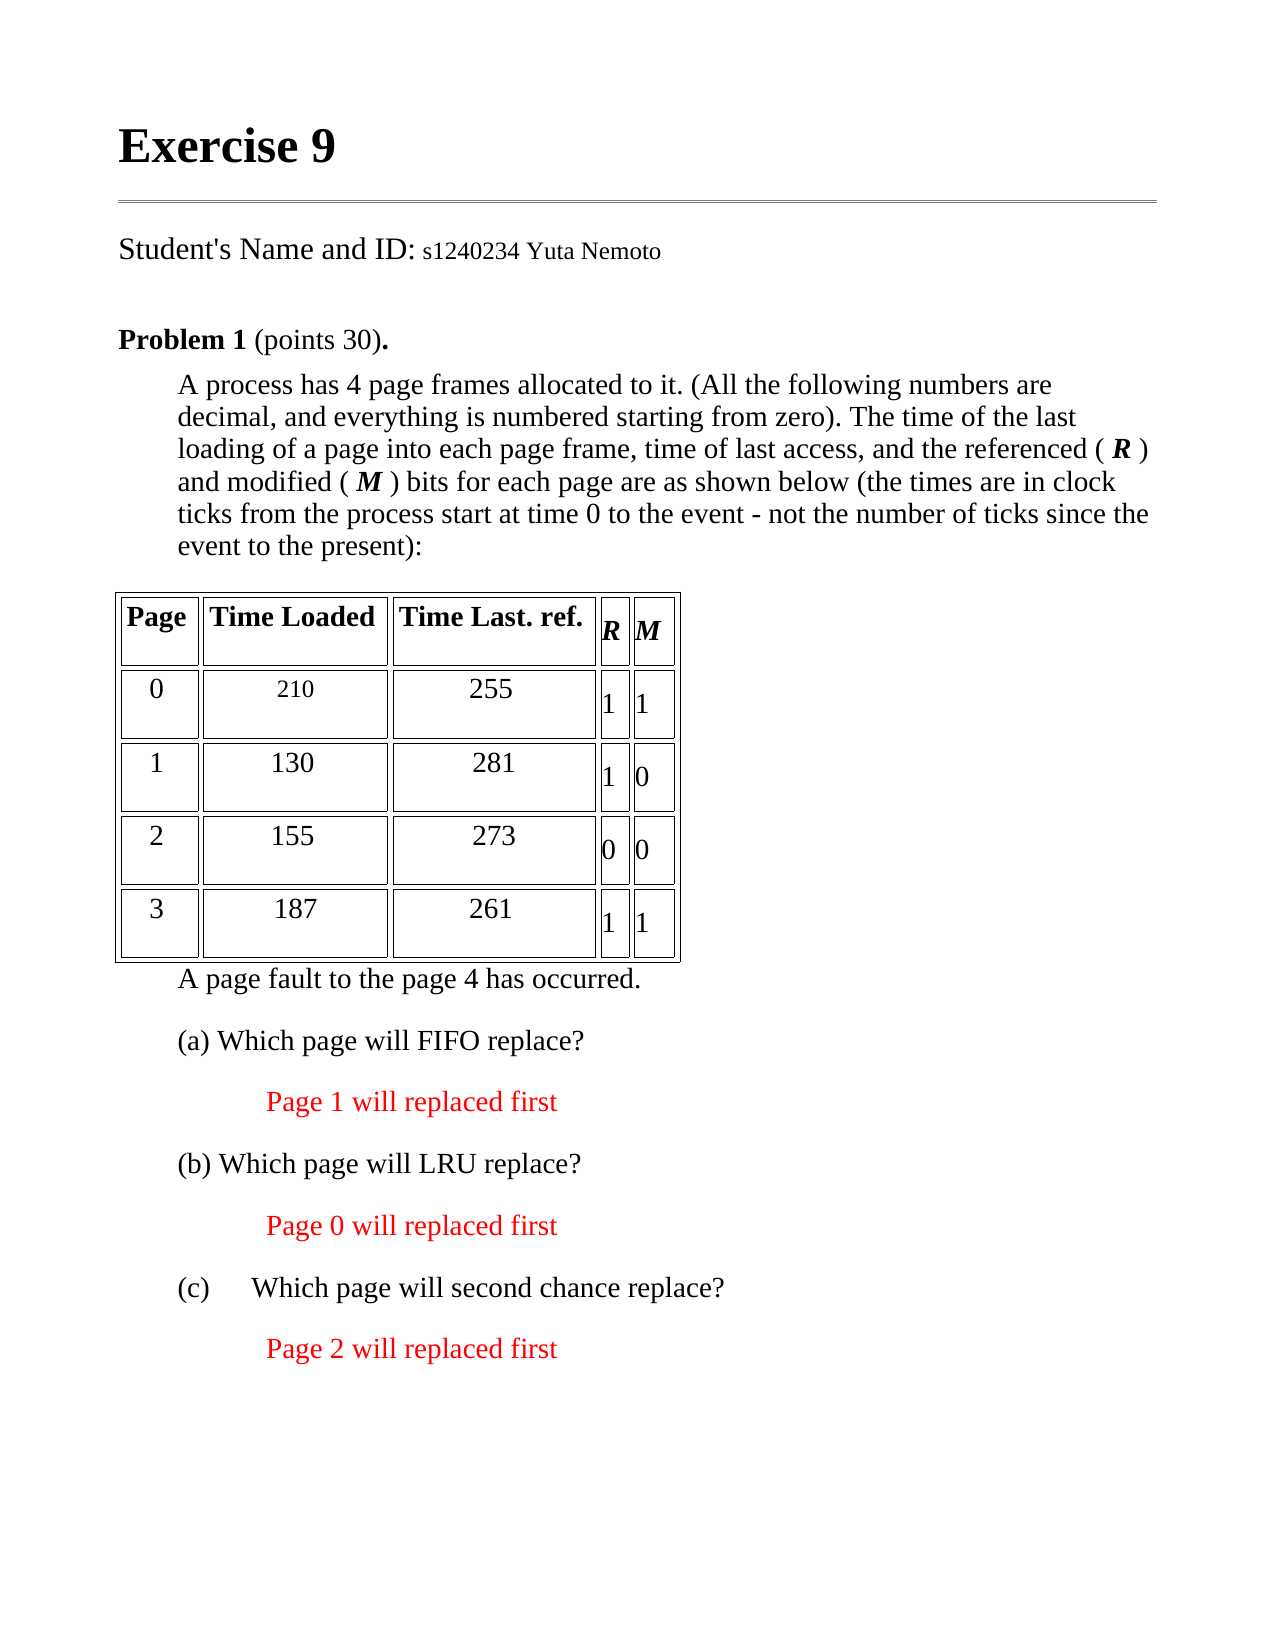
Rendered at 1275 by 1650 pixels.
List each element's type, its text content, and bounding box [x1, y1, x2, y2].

table_header M [632, 593, 677, 664]
table_cell 255 [390, 665, 598, 738]
table_header Time Loaded [201, 593, 390, 664]
table_header Page [118, 593, 201, 664]
table_cell 3 [118, 884, 201, 957]
text (a) Which page will FIFO replace? [177, 1024, 1157, 1056]
table_cell 1 [118, 738, 201, 811]
text (b) Which page will LRU replace? [177, 1147, 1157, 1180]
table_cell 0 [632, 811, 677, 884]
text A process has 4 page frames allocated to it. (All the following numbers are decimal, and everything is numbered starting from zero). The time of the last loading of a page into each page frame, time of last access, and the referenced ( R ) and modified ( M ) bits for each page are as shown below (the times are in clock ticks from the process start at time 0 to the event - not the number of ticks since the event to the present): [177, 368, 1157, 562]
table_cell 0 [118, 665, 201, 738]
text A page fault to the page 4 has occurred. [177, 962, 1157, 994]
table_cell 155 [201, 811, 390, 884]
text Page 1 will replaced first [118, 1086, 1157, 1118]
table_cell 1 [632, 665, 677, 738]
table_header R [598, 593, 632, 664]
table_cell 130 [201, 738, 390, 811]
text Problem 1 (points 30). [118, 323, 1157, 356]
text Exercise 9 [118, 118, 1157, 173]
list Which page will second chance replace? [177, 1271, 1157, 1303]
table_cell 1 [632, 884, 677, 957]
table_cell 1 [598, 738, 632, 811]
table_cell 261 [390, 884, 598, 957]
table_cell 2 [118, 811, 201, 884]
table_cell 187 [201, 884, 390, 957]
table_cell 1 [598, 884, 632, 957]
table_cell 273 [390, 811, 598, 884]
table_cell 1 [598, 665, 632, 738]
text Page 0 will replaced first [118, 1209, 1157, 1241]
table_header Time Last. ref. [390, 593, 598, 664]
table_cell 0 [598, 811, 632, 884]
table_cell 210 [201, 665, 390, 738]
table_cell 281 [390, 738, 598, 811]
table_cell 0 [632, 738, 677, 811]
text Student's Name and ID: s1240234 Yuta Nemoto [118, 232, 1157, 266]
list Page 2 will replaced first [118, 1333, 1157, 1365]
